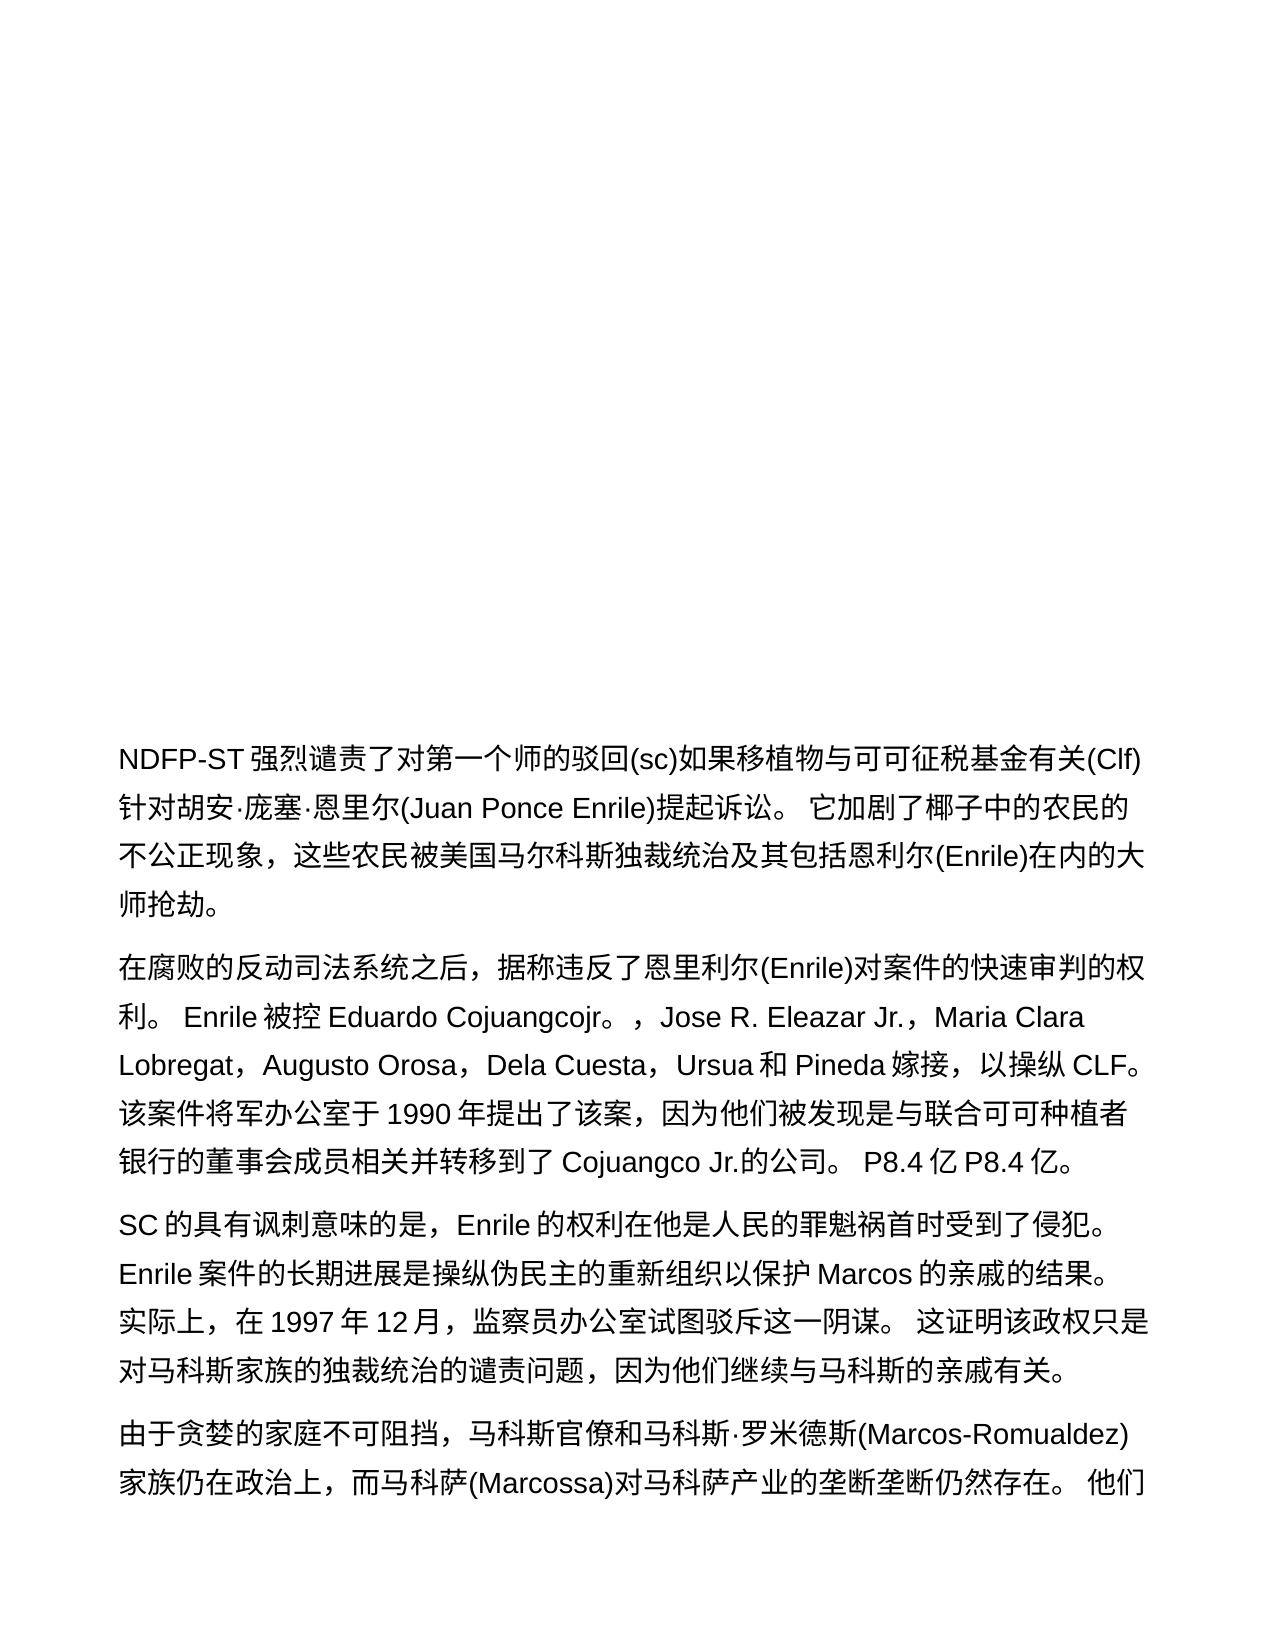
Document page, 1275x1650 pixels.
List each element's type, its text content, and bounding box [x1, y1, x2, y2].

text SC的具有讽刺意味的是，Enrile的权利在他是人民的罪魁祸首时受到了侵犯。 Enrile案件的长期进展是操纵伪民主的重新组织以保护Marcos的亲戚的结果。 实际上，在1997年12月，监察员办公室试图驳斥这一阴谋。 这证明该政权只是对马科斯家族的独裁统治的谴责问题，因为他们继续与马科斯的亲戚有关。 [118, 1202, 1157, 1390]
text NDFP-ST强烈谴责了对第一个师的驳回(sc)如果移植物与可可征税基金有关(Clf)针对胡安·庞塞·恩里尔(Juan Ponce Enrile)提起诉讼。 它加剧了椰子中的农民的不公正现象，这些农民被美国马尔科斯独裁统治及其包括恩利尔(Enrile)在内的大师抢劫。 [118, 118, 1157, 924]
text 在腐败的反动司法系统之后，据称违反了恩里利尔(Enrile)对案件的快速审判的权利。 Enrile被控Eduardo Cojuangcojr。，Jose R. Eleazar Jr.，Maria Clara Lobregat，Augusto Orosa，Dela Cuesta，Ursua和Pineda嫁接，以操纵CLF。 该案件将军办公室于1990年提出了该案，因为他们被发现是与联合可可种植者银行的董事会成员相关并转移到了Cojuangco Jr.的公司。 P8.4亿P8.4亿。 [118, 945, 1157, 1181]
text 由于贪婪的家庭不可阻挡，马科斯官僚和马科斯·罗米德斯(Marcos-Romualdez)家族仍在政治上，而马科萨(Marcossa)对马科萨产业的垄断垄断仍然存在。 他们的业务甚至已经成长，并进入了其他经济领域。 Enrile家族已经成长了很多。 参加者还在房地产公司，食品，金融服务，安全服务，分销和物流中有公司或股票。 这笔钱来自他们在人民的鲜血和汗水中的业务扩张。毕竟，真正被剥夺权利和法官是椰子的农民，这些椰子已经挣扎了将近五十年，以追回马科斯独裁统治偷走的堵塞。 国家发明的机制是什么机制来维持腐败政府和马科斯亲信拥有的公司的资金。 他说Cojuangco Jr. 使用CLF购买的San MiguelCorporation股票中有20％。 CLF的声明毫无价值，因为这些资金是为普通农民难以获得的信托基金的设定。 该申请变得复杂，成为CLF受益人，因此只有高级的房东才能使资金受益。 据报道，CLF的描述注册表系统的实施中有很多平均值和错误。 [118, 1411, 1157, 1502]
